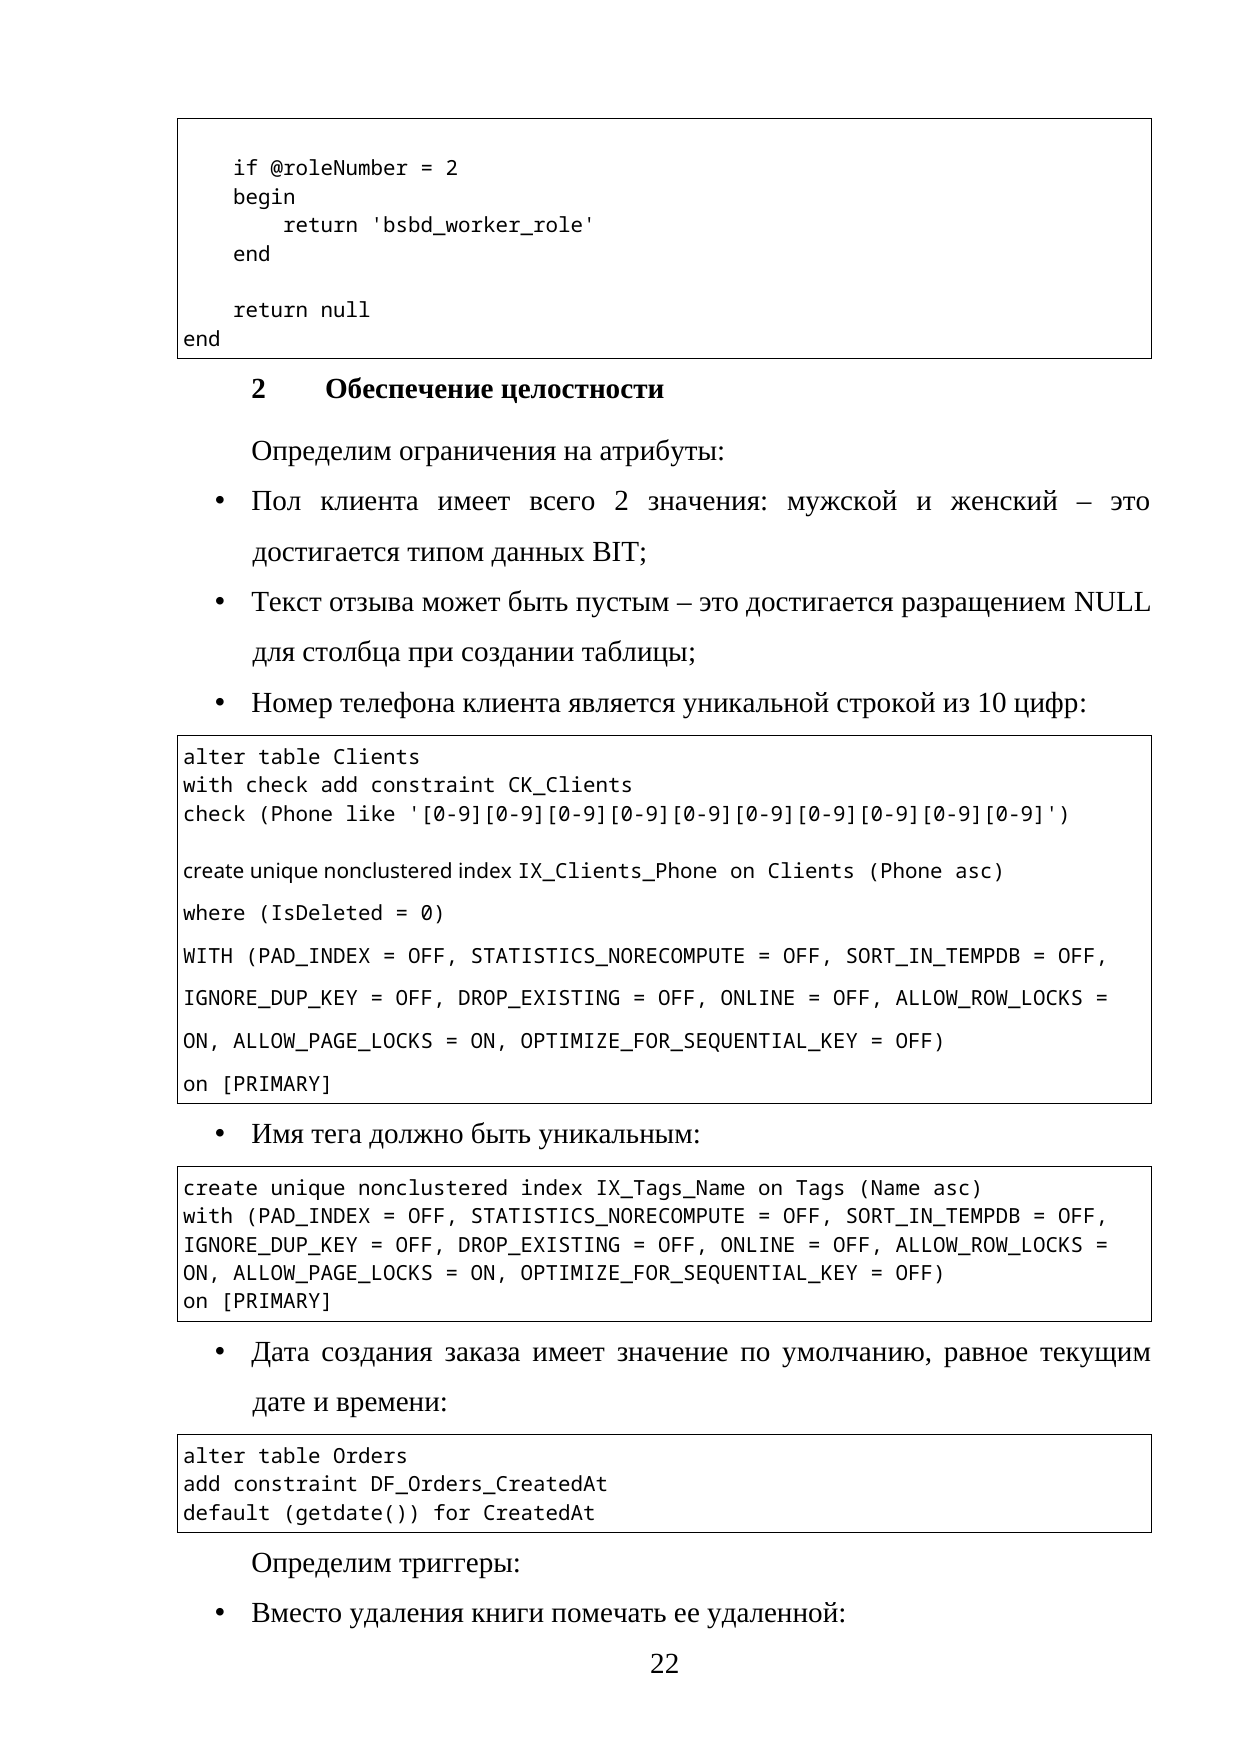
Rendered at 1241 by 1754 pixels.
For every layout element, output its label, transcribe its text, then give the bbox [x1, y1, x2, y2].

list Пол клиента имеет всего 2 значения: мужской и женский – это достигается типом данных BIT; [215, 483, 1152, 567]
list Вместо удаления книги помечать ее удаленной: [215, 1595, 1152, 1629]
table_header alter table Clients with check add constraint CK_Clients check (Phone like '[0-9][0-9][0-9][0-9][0-9][0-9][0-9][0-9][0-9][0-9]') create unique nonclustered index IX_Clients_Phone on Clients (Phone asc) where (IsDeleted = 0) WITH (PAD_INDEX = OFF, STATISTICS_NORECOMPUTE = OFF, SORT_IN_TEMPDB = OFF, IGNORE_DUP_KEY = OFF, DROP_EXISTING = OFF, ONLINE = OFF, ALLOW_ROW_LOCKS = ON, ALLOW_PAGE_LOCKS = ON, OPTIMIZE_FOR_SEQUENTIAL_KEY = OFF) on [PRIMARY] [178, 736, 1151, 1103]
list Имя тега должно быть уникальным: [215, 1116, 1152, 1149]
list Дата создания заказа имеет значение по умолчанию, равное текущим дате и времени: [215, 1334, 1152, 1418]
table_header if @roleNumber = 2 begin return 'bsbd_worker_role' end return null end [178, 119, 1151, 358]
table_header create unique nonclustered index IX_Tags_Name on Tags (Name asc) with (PAD_INDEX = OFF, STATISTICS_NORECOMPUTE = OFF, SORT_IN_TEMPDB = OFF, IGNORE_DUP_KEY = OFF, DROP_EXISTING = OFF, ONLINE = OFF, ALLOW_ROW_LOCKS = ON, ALLOW_PAGE_LOCKS = ON, OPTIMIZE_FOR_SEQUENTIAL_KEY = OFF) on [PRIMARY] [178, 1167, 1151, 1321]
list Текст отзыва может быть пустым – это достигается разращением NULL для столбца при создании таблицы; [215, 584, 1152, 668]
table_header alter table Orders add constraint DF_Orders_CreatedAt default (getdate()) for CreatedAt [178, 1435, 1151, 1532]
text Определим триггеры: [177, 1545, 1152, 1578]
list Номер телефона клиента является уникальной строкой из 10 цифр: [215, 685, 1152, 718]
subtitle Обеспечение целостности [177, 371, 1152, 404]
text Определим ограничения на атрибуты: [177, 433, 1152, 467]
